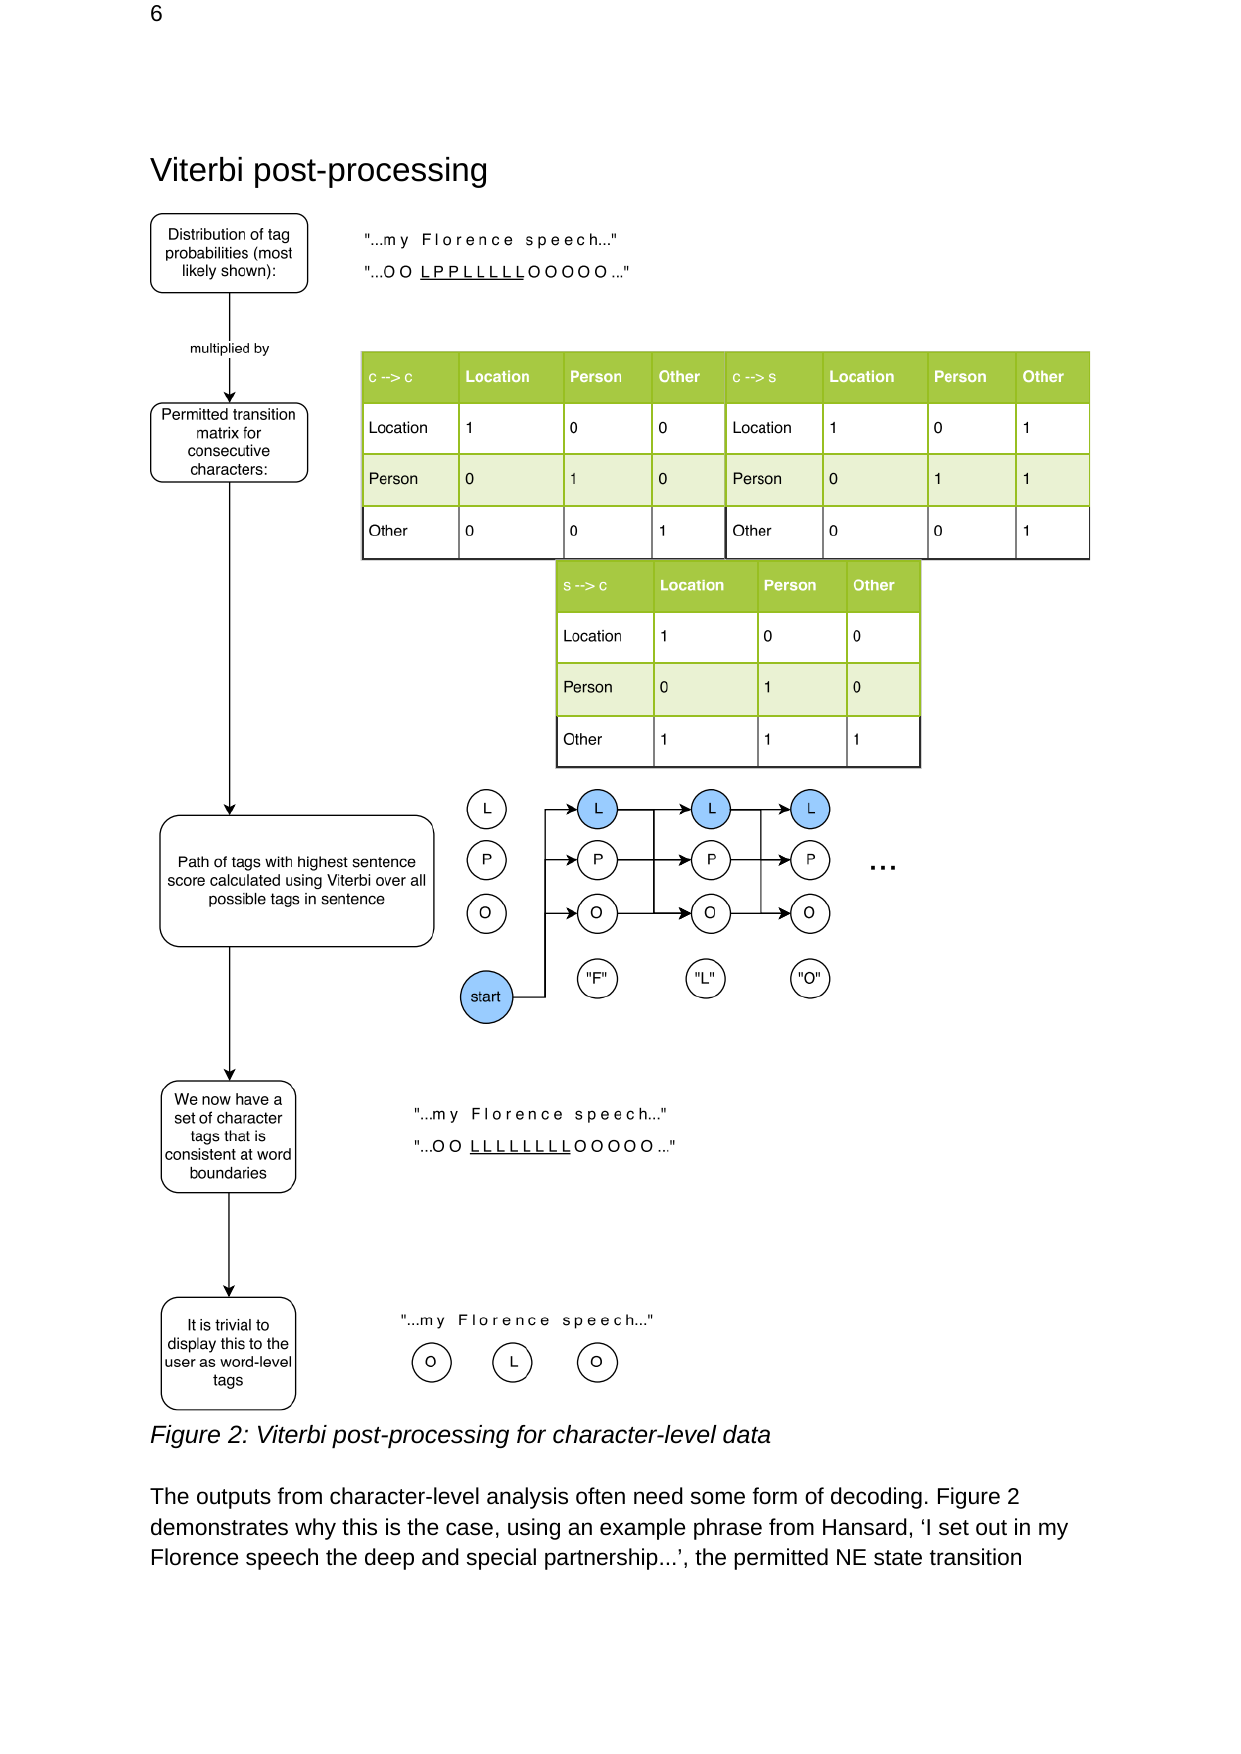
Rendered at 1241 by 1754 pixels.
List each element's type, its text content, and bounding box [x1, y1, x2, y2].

text The outputs from character-level analysis often need some form of decoding. Figure 2 demonstrates why this is the case, using an example phrase from Hansard, ‘I set out in my Florence speech the deep and special partnership...’, the permitted NE state transition [150, 1483, 1090, 1570]
subtitle Viterbi post-processing [150, 150, 1090, 188]
picture [150, 213, 1091, 1411]
text Figure 2: Viterbi post-processing for character-level data [150, 1411, 1090, 1449]
